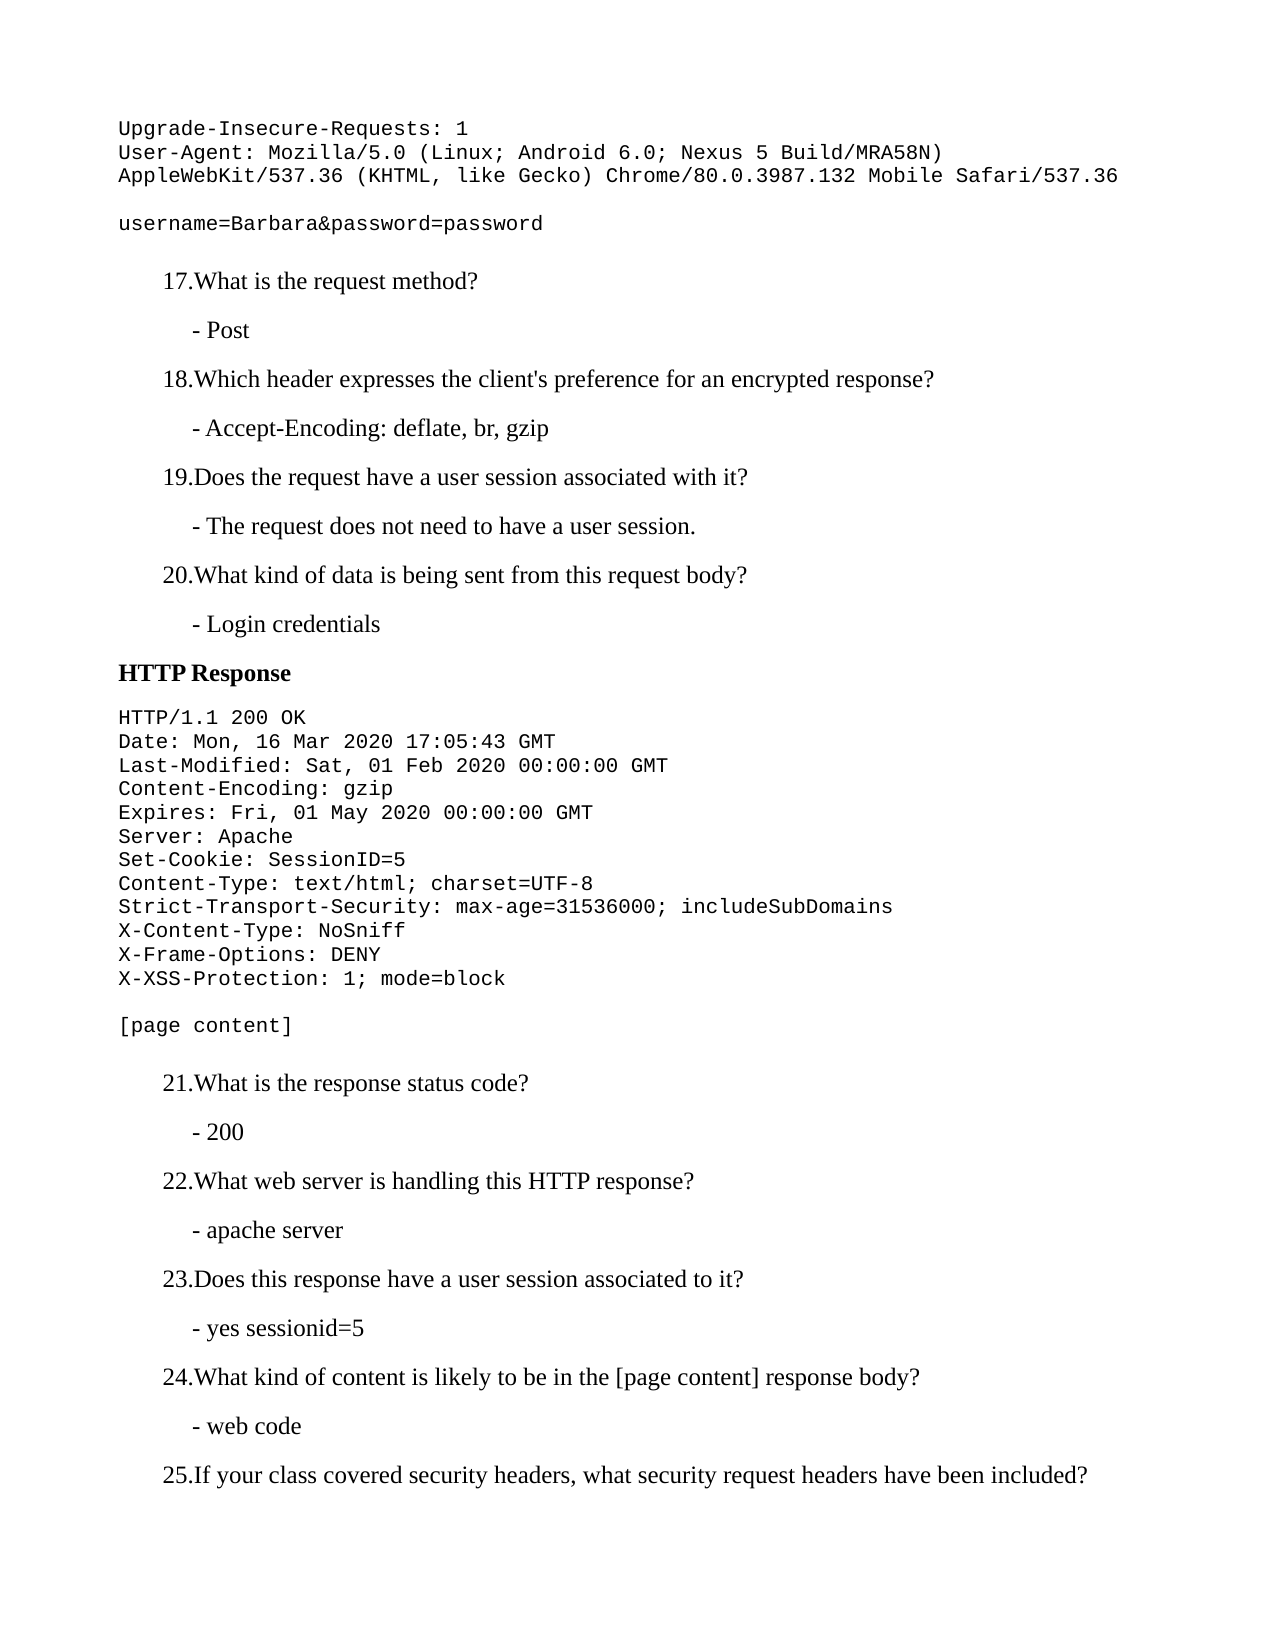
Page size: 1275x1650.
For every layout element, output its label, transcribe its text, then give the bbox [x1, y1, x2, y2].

list Which header expresses the client's preference for an encrypted response? [162, 364, 1157, 393]
list What is the request method? [162, 266, 1157, 294]
list - Login credentials [162, 609, 1157, 638]
list - apache server [162, 1215, 1157, 1244]
list What kind of data is being sent from this request body? [162, 560, 1157, 589]
text X-XSS-Protection: 1; mode=block [118, 967, 1157, 991]
list - Post [162, 315, 1157, 344]
text X-Frame-Options: DENY [118, 944, 1157, 967]
list Does the request have a user session associated with it? [162, 462, 1157, 491]
text Content-Encoding: gzip [118, 778, 1157, 802]
text Last-Modified: Sat, 01 Feb 2020 00:00:00 GMT [118, 755, 1157, 778]
list - yes sessionid=5 [162, 1313, 1157, 1342]
text Expires: Fri, 01 May 2020 00:00:00 GMT [118, 802, 1157, 826]
text User-Agent: Mozilla/5.0 (Linux; Android 6.0; Nexus 5 Build/MRA58N) AppleWebKit/537.36 (KHTML, like Gecko) Chrome/80.0.3987.132 Mobile Safari/537.36 [118, 142, 1157, 189]
list If your class covered security headers, what security request headers have been included? [162, 1460, 1157, 1489]
text HTTP Response [118, 658, 1157, 687]
text [page content] [118, 1015, 1157, 1038]
list Does this response have a user session associated to it? [162, 1264, 1157, 1293]
list What is the response status code? [162, 1068, 1157, 1097]
text HTTP/1.1 200 OK [118, 707, 1157, 731]
text Server: Apache [118, 826, 1157, 849]
list What web server is handling this HTTP response? [162, 1166, 1157, 1195]
list - 200 [162, 1117, 1157, 1146]
text X-Content-Type: NoSniff [118, 920, 1157, 944]
text Content-Type: text/html; charset=UTF-8 [118, 873, 1157, 897]
list - Accept-Encoding: deflate, br, gzip [162, 413, 1157, 442]
text Strict-Transport-Security: max-age=31536000; includeSubDomains [118, 897, 1157, 920]
list - The request does not need to have a user session. [162, 511, 1157, 540]
text Date: Mon, 16 Mar 2020 17:05:43 GMT [118, 731, 1157, 755]
text Set-Cookie: SessionID=5 [118, 849, 1157, 873]
list - web code [162, 1411, 1157, 1440]
list What kind of content is likely to be in the [page content] response body? [162, 1362, 1157, 1391]
text Upgrade-Insecure-Requests: 1 [118, 118, 1157, 142]
text username=Barbara&password=password [118, 213, 1157, 236]
